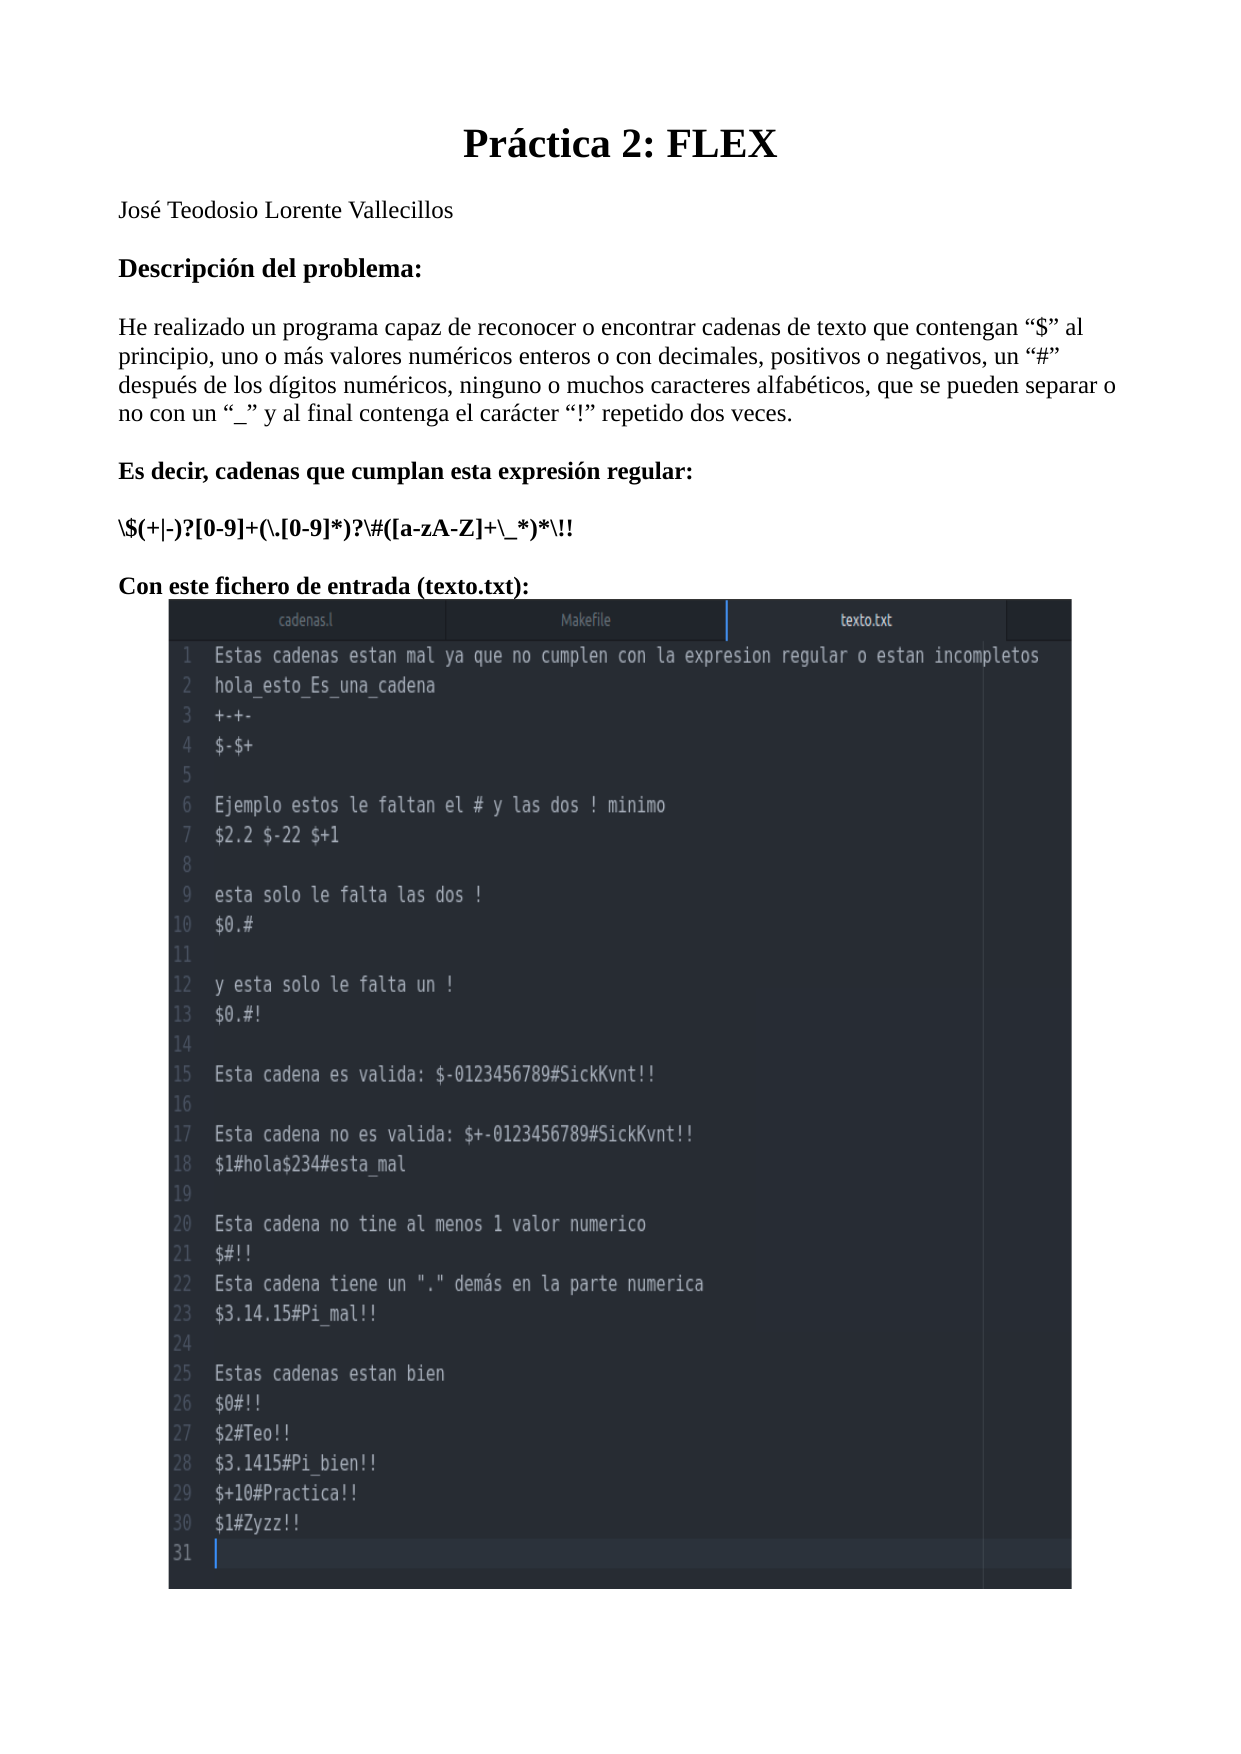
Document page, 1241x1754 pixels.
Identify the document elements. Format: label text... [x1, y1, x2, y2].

text \$(+|-)?[0-9]+(\.[0-9]*)?\#([a-zA-Z]+\_*)*\!! [118, 513, 1122, 542]
text Descripción del problema: [118, 252, 1122, 283]
picture [168, 599, 1072, 1589]
text Práctica 2: FLEX [118, 118, 1122, 166]
text He realizado un programa capaz de reconocer o encontrar cadenas de texto que contengan “$” al principio, uno o más valores numéricos enteros o con decimales, positivos o negativos, un “#” después de los dígitos numéricos, ninguno o muchos caracteres alfabéticos, que se pueden separar o no con un “_” y al final contenga el carácter “!” repetido dos veces. [118, 312, 1122, 427]
text Es decir, cadenas que cumplan esta expresión regular: [118, 456, 1122, 485]
text Con este fichero de entrada (texto.txt): [118, 571, 1122, 600]
text José Teodosio Lorente Vallecillos [118, 195, 1122, 223]
